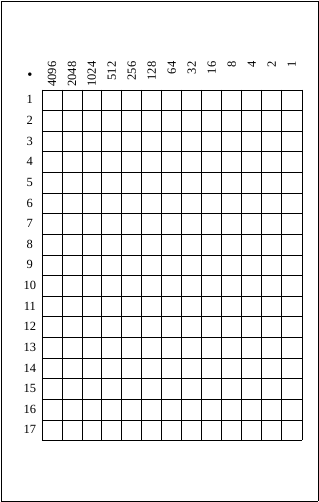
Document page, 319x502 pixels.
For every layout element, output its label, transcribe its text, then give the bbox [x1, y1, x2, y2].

table_cell [202, 152, 221, 172]
table_cell [43, 338, 62, 358]
table_cell [282, 256, 302, 275]
table_cell [242, 317, 261, 337]
table_cell 6 [17, 193, 42, 213]
table_cell [102, 111, 121, 131]
table_cell [63, 235, 82, 254]
table_cell [122, 152, 141, 172]
table_cell [63, 152, 82, 172]
table_cell [43, 359, 62, 378]
table_cell [63, 91, 82, 110]
table_cell [282, 359, 302, 378]
table_cell [83, 359, 101, 378]
table_cell [102, 235, 121, 254]
table_cell [142, 91, 161, 110]
table_cell [222, 276, 241, 296]
table_cell [262, 421, 281, 440]
table_cell [262, 338, 281, 358]
table_cell [142, 214, 161, 234]
table_header 1 [281, 59, 302, 89]
table_cell [83, 297, 101, 316]
table_cell [122, 132, 141, 151]
table_cell [43, 317, 62, 337]
table_cell [83, 194, 101, 213]
table_cell [63, 173, 82, 193]
table_cell [162, 421, 181, 440]
table_cell [242, 421, 261, 440]
table_cell 14 [17, 358, 42, 378]
table_cell [222, 173, 241, 193]
table_header 128 [141, 59, 161, 89]
table_cell [282, 194, 302, 213]
table_cell [102, 297, 121, 316]
table_cell [43, 214, 62, 234]
table_cell [202, 235, 221, 254]
table_cell [63, 379, 82, 399]
table_cell [83, 338, 101, 358]
table_cell [182, 91, 201, 110]
table_cell [282, 421, 302, 440]
table_cell [202, 214, 221, 234]
table_cell [182, 256, 201, 275]
table_cell [43, 400, 62, 419]
table_cell [222, 317, 241, 337]
table_cell [142, 338, 161, 358]
table_cell [222, 256, 241, 275]
table_cell [122, 400, 141, 419]
table_cell [202, 132, 221, 151]
table_cell [142, 132, 161, 151]
table_cell [142, 235, 161, 254]
table_cell [242, 235, 261, 254]
table_cell [102, 421, 121, 440]
table_cell [142, 256, 161, 275]
table_cell [282, 276, 302, 296]
table_cell [83, 379, 101, 399]
table_cell [162, 400, 181, 419]
table_cell [122, 194, 141, 213]
table_cell [242, 256, 261, 275]
table_cell [83, 91, 101, 110]
table_cell [242, 132, 261, 151]
table_cell [202, 173, 221, 193]
table_cell [162, 338, 181, 358]
table_cell [43, 276, 62, 296]
table_cell [162, 256, 181, 275]
table_cell [63, 338, 82, 358]
table_cell [162, 235, 181, 254]
table_cell [142, 317, 161, 337]
table_cell [282, 173, 302, 193]
table_cell [262, 317, 281, 337]
table_cell [222, 91, 241, 110]
table_cell [202, 297, 221, 316]
table_cell [43, 173, 62, 193]
table_cell [162, 214, 181, 234]
table_cell [102, 173, 121, 193]
table_cell [63, 214, 82, 234]
table_cell [282, 379, 302, 399]
table_cell [282, 111, 302, 131]
table_cell [102, 317, 121, 337]
table_cell [63, 421, 82, 440]
table_cell [102, 91, 121, 110]
table_cell [142, 359, 161, 378]
table_cell [162, 276, 181, 296]
table_cell [122, 421, 141, 440]
table_cell [262, 297, 281, 316]
table_cell [43, 256, 62, 275]
table_cell [102, 256, 121, 275]
table_cell [282, 400, 302, 419]
table_cell [162, 91, 181, 110]
table_cell [262, 111, 281, 131]
table_cell [43, 194, 62, 213]
table_header 4096 [42, 59, 62, 89]
table_cell [162, 297, 181, 316]
table_cell [222, 235, 241, 254]
table_cell 5 [17, 172, 42, 193]
table_cell [262, 256, 281, 275]
table_cell [282, 317, 302, 337]
table_cell [63, 256, 82, 275]
table_header 1024 [82, 59, 101, 89]
table_cell [242, 359, 261, 378]
table_cell [282, 91, 302, 110]
table_cell [162, 173, 181, 193]
table_cell [242, 338, 261, 358]
table_cell [202, 91, 221, 110]
table_cell 11 [17, 296, 42, 316]
table_cell [162, 152, 181, 172]
table_cell [142, 152, 161, 172]
table_cell [102, 194, 121, 213]
table_header 512 [101, 59, 121, 89]
table_cell [182, 317, 201, 337]
table_cell [262, 235, 281, 254]
table_cell [102, 214, 121, 234]
table_cell [162, 194, 181, 213]
table_cell [63, 359, 82, 378]
table_cell [242, 152, 261, 172]
table_cell [83, 111, 101, 131]
table_cell [182, 359, 201, 378]
table_cell [142, 379, 161, 399]
table_cell [242, 111, 261, 131]
table_cell 7 [17, 213, 42, 234]
table_cell [122, 359, 141, 378]
table_header 8 [221, 59, 241, 89]
table_cell 1 [17, 90, 42, 110]
table_cell [43, 235, 62, 254]
table_cell [282, 152, 302, 172]
table_cell [242, 379, 261, 399]
table_header 64 [161, 59, 181, 89]
table_cell 3 [17, 131, 42, 151]
table_header 2048 [62, 59, 82, 89]
table_cell [43, 111, 62, 131]
table_cell [182, 379, 201, 399]
table_cell [222, 152, 241, 172]
table_cell 2 [17, 110, 42, 131]
table_cell [63, 276, 82, 296]
table_cell [242, 91, 261, 110]
table_cell [202, 379, 221, 399]
table_cell [222, 421, 241, 440]
table_header 2 [261, 59, 281, 89]
table_cell [202, 256, 221, 275]
table_cell [63, 194, 82, 213]
table_cell 9 [17, 255, 42, 275]
table_cell [182, 132, 201, 151]
table_cell [222, 379, 241, 399]
table_cell [262, 132, 281, 151]
table_cell [43, 297, 62, 316]
table_cell [222, 194, 241, 213]
table_cell [43, 132, 62, 151]
table_cell [242, 276, 261, 296]
table_cell [262, 173, 281, 193]
table_cell [182, 297, 201, 316]
table_cell [142, 421, 161, 440]
table_cell [43, 379, 62, 399]
table_cell [222, 338, 241, 358]
table_cell [83, 132, 101, 151]
table_cell [162, 132, 181, 151]
table_cell [122, 256, 141, 275]
table_cell [282, 235, 302, 254]
table_cell 10 [17, 275, 42, 296]
table_cell [142, 173, 161, 193]
table_cell [63, 400, 82, 419]
table_cell [162, 359, 181, 378]
table_cell [282, 338, 302, 358]
table_cell [122, 111, 141, 131]
table_cell [83, 317, 101, 337]
table_cell [102, 400, 121, 419]
table_cell [122, 214, 141, 234]
table_cell [282, 214, 302, 234]
table_cell [43, 152, 62, 172]
table_cell [63, 132, 82, 151]
table_cell [202, 111, 221, 131]
table_cell [43, 91, 62, 110]
table_cell [202, 359, 221, 378]
table_cell [262, 379, 281, 399]
table_cell 17 [17, 420, 42, 440]
table_cell [83, 256, 101, 275]
table_cell [202, 194, 221, 213]
table_cell [122, 91, 141, 110]
table_cell [222, 400, 241, 419]
table_cell [202, 338, 221, 358]
table_cell [182, 338, 201, 358]
table_cell [83, 276, 101, 296]
table_cell [122, 235, 141, 254]
table_cell [83, 421, 101, 440]
table_cell [262, 359, 281, 378]
table_cell 8 [17, 234, 42, 254]
table_cell [142, 111, 161, 131]
table_cell [222, 297, 241, 316]
table_cell [142, 297, 161, 316]
table_cell [83, 173, 101, 193]
table_cell [202, 421, 221, 440]
table_cell [182, 276, 201, 296]
table_cell [262, 276, 281, 296]
table_header 256 [121, 59, 141, 89]
table_cell [102, 359, 121, 378]
table_cell [142, 400, 161, 419]
table_cell [182, 421, 201, 440]
table_cell [262, 214, 281, 234]
table_cell [102, 132, 121, 151]
table_header • [17, 59, 42, 89]
table_cell [122, 297, 141, 316]
table_cell [282, 297, 302, 316]
table_cell [182, 111, 201, 131]
table_cell [222, 132, 241, 151]
table_cell [63, 297, 82, 316]
table_cell [262, 152, 281, 172]
table_cell 13 [17, 337, 42, 358]
table_cell [182, 152, 201, 172]
table_cell [102, 338, 121, 358]
table_cell [282, 132, 302, 151]
table_cell [83, 400, 101, 419]
table_header 16 [201, 59, 221, 89]
table_cell [262, 400, 281, 419]
table_cell [102, 152, 121, 172]
table_cell [242, 400, 261, 419]
table_cell [182, 173, 201, 193]
table_cell [162, 379, 181, 399]
table_cell [122, 338, 141, 358]
table_cell [122, 173, 141, 193]
table_cell [122, 276, 141, 296]
table_cell [83, 235, 101, 254]
table_cell 16 [17, 399, 42, 419]
table_cell [122, 317, 141, 337]
table_cell [102, 379, 121, 399]
table_cell 15 [17, 378, 42, 399]
table_cell [202, 400, 221, 419]
table_header 4 [241, 59, 261, 89]
table_cell [242, 214, 261, 234]
table_cell [162, 111, 181, 131]
table_cell [242, 297, 261, 316]
table_cell [182, 194, 201, 213]
table_cell [142, 194, 161, 213]
table_cell [202, 317, 221, 337]
table_cell [222, 359, 241, 378]
table_cell [182, 400, 201, 419]
table_cell [63, 111, 82, 131]
table_cell [122, 379, 141, 399]
table_header 32 [181, 59, 201, 89]
table_cell [262, 91, 281, 110]
table_cell [83, 214, 101, 234]
table_cell [242, 173, 261, 193]
table_cell [83, 152, 101, 172]
table_cell [262, 194, 281, 213]
table_cell [222, 214, 241, 234]
table_cell [63, 317, 82, 337]
table_cell [162, 317, 181, 337]
table_cell [102, 276, 121, 296]
table_cell [182, 235, 201, 254]
table_cell 4 [17, 151, 42, 172]
table_cell [142, 276, 161, 296]
table_cell [202, 276, 221, 296]
table_cell [182, 214, 201, 234]
table_cell [43, 421, 62, 440]
table_cell 12 [17, 316, 42, 337]
table_cell [242, 194, 261, 213]
table_cell [222, 111, 241, 131]
